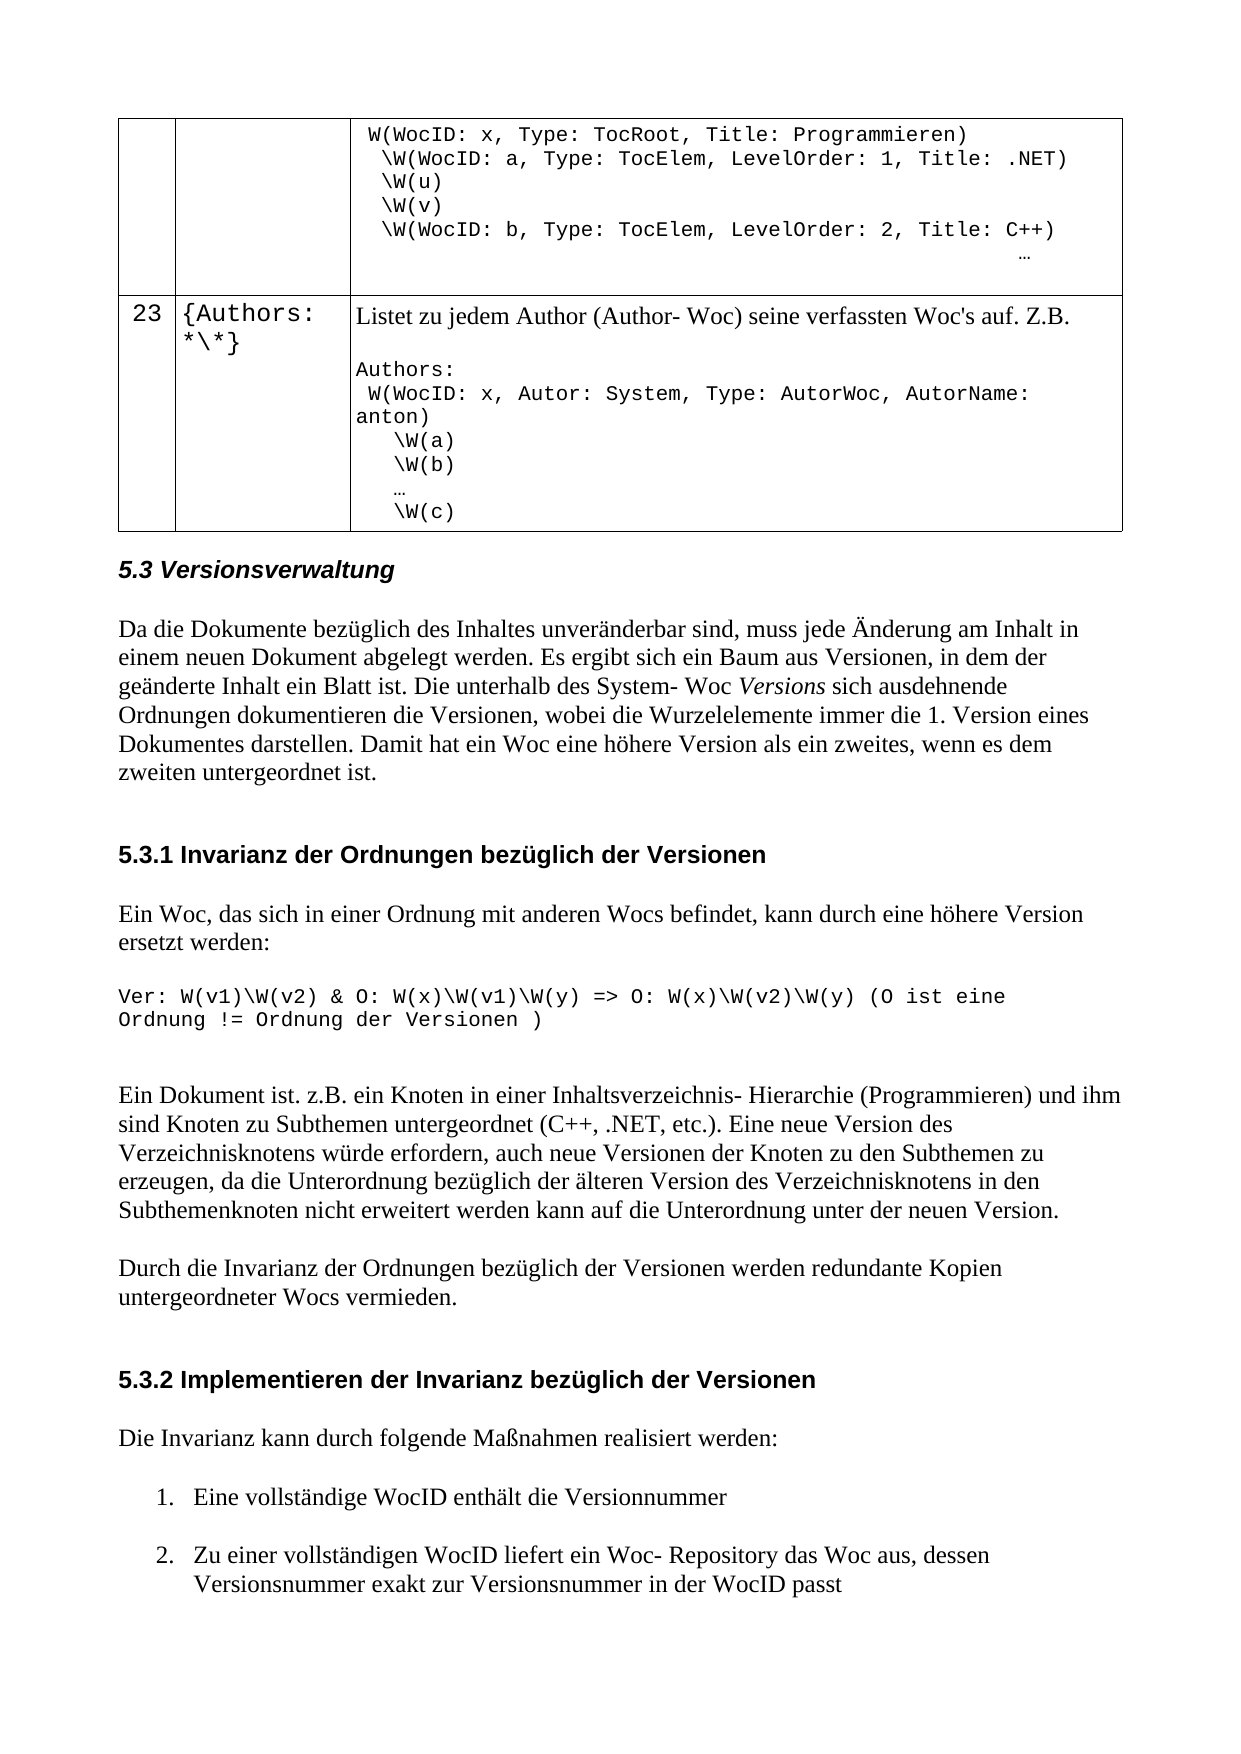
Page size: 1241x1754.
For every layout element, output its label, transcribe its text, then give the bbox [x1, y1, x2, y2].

text Durch die Invarianz der Ordnungen bezüglich der Versionen werden redundante Kopien untergeordneter Wocs vermieden. [118, 1253, 1122, 1311]
table_cell 23 [119, 296, 175, 531]
list Eine vollständige WocID enthält die Versionnummer [156, 1482, 1122, 1510]
table_cell W(WocID: x, Type: TocRoot, Title: Programmieren) \W(WocID: a, Type: TocElem, LevelOrder: 1, Title: .NET) \W(u) \W(v) \W(WocID: b, Type: TocElem, LevelOrder: 2, Title: C++) … [351, 119, 1122, 295]
subtitle 5.3.2 Implementieren der Invarianz bezüglich der Versionen [118, 1365, 1122, 1394]
table_cell {Authors: *\*} [176, 296, 350, 531]
subtitle 5.3.1 Invarianz der Ordnungen bezüglich der Versionen [118, 841, 1122, 869]
list Zu einer vollständigen WocID liefert ein Woc- Repository das Woc aus, dessen Versionsnummer exakt zur Versionsnummer in der WocID passt [156, 1540, 1122, 1597]
text Ein Dokument ist. z.B. ein Knoten in einer Inhaltsverzeichnis- Hierarchie (Programmieren) und ihm sind Knoten zu Subthemen untergeordnet (C++, .NET, etc.). Eine neue Version des Verzeichnisknotens würde erfordern, auch neue Versionen der Knoten zu den Subthemen zu erzeugen, da die Unterordnung bezüglich der älteren Version des Verzeichnisknotens in den Subthemenknoten nicht erweitert werden kann auf die Unterordnung unter der neuen Version. [118, 1080, 1122, 1224]
table_cell Listet zu jedem Author (Author- Woc) seine verfassten Woc's auf. Z.B. Authors: W(WocID: x, Autor: System, Type: AutorWoc, AutorName: anton) \W(a) \W(b) … \W(c) [351, 296, 1122, 531]
text Da die Dokumente bezüglich des Inhaltes unveränderbar sind, muss jede Änderung am Inhalt in einem neuen Dokument abgelegt werden. Es ergibt sich ein Baum aus Versionen, in dem der geänderte Inhalt ein Blatt ist. Die unterhalb des System- Woc Versions sich ausdehnende Ordnungen dokumentieren die Versionen, wobei die Wurzelelemente immer die 1. Version eines Dokumentes darstellen. Damit hat ein Woc eine höhere Version als ein zweites, wenn es dem zweiten untergeordnet ist. [118, 614, 1122, 786]
table_cell [176, 119, 350, 295]
subtitle 5.3 Versionsverwaltung [118, 556, 1122, 584]
text Ein Woc, das sich in einer Ordnung mit anderen Wocs befindet, kann durch eine höhere Version ersetzt werden: [118, 899, 1122, 956]
table_cell [119, 119, 175, 295]
text Die Invarianz kann durch folgende Maßnahmen realisiert werden: [118, 1423, 1122, 1452]
text Ver: W(v1)\W(v2) & O: W(x)\W(v1)\W(y) => O: W(x)\W(v2)\W(y) (O ist eine Ordnung != Ordnung der Versionen ) [118, 986, 1122, 1033]
